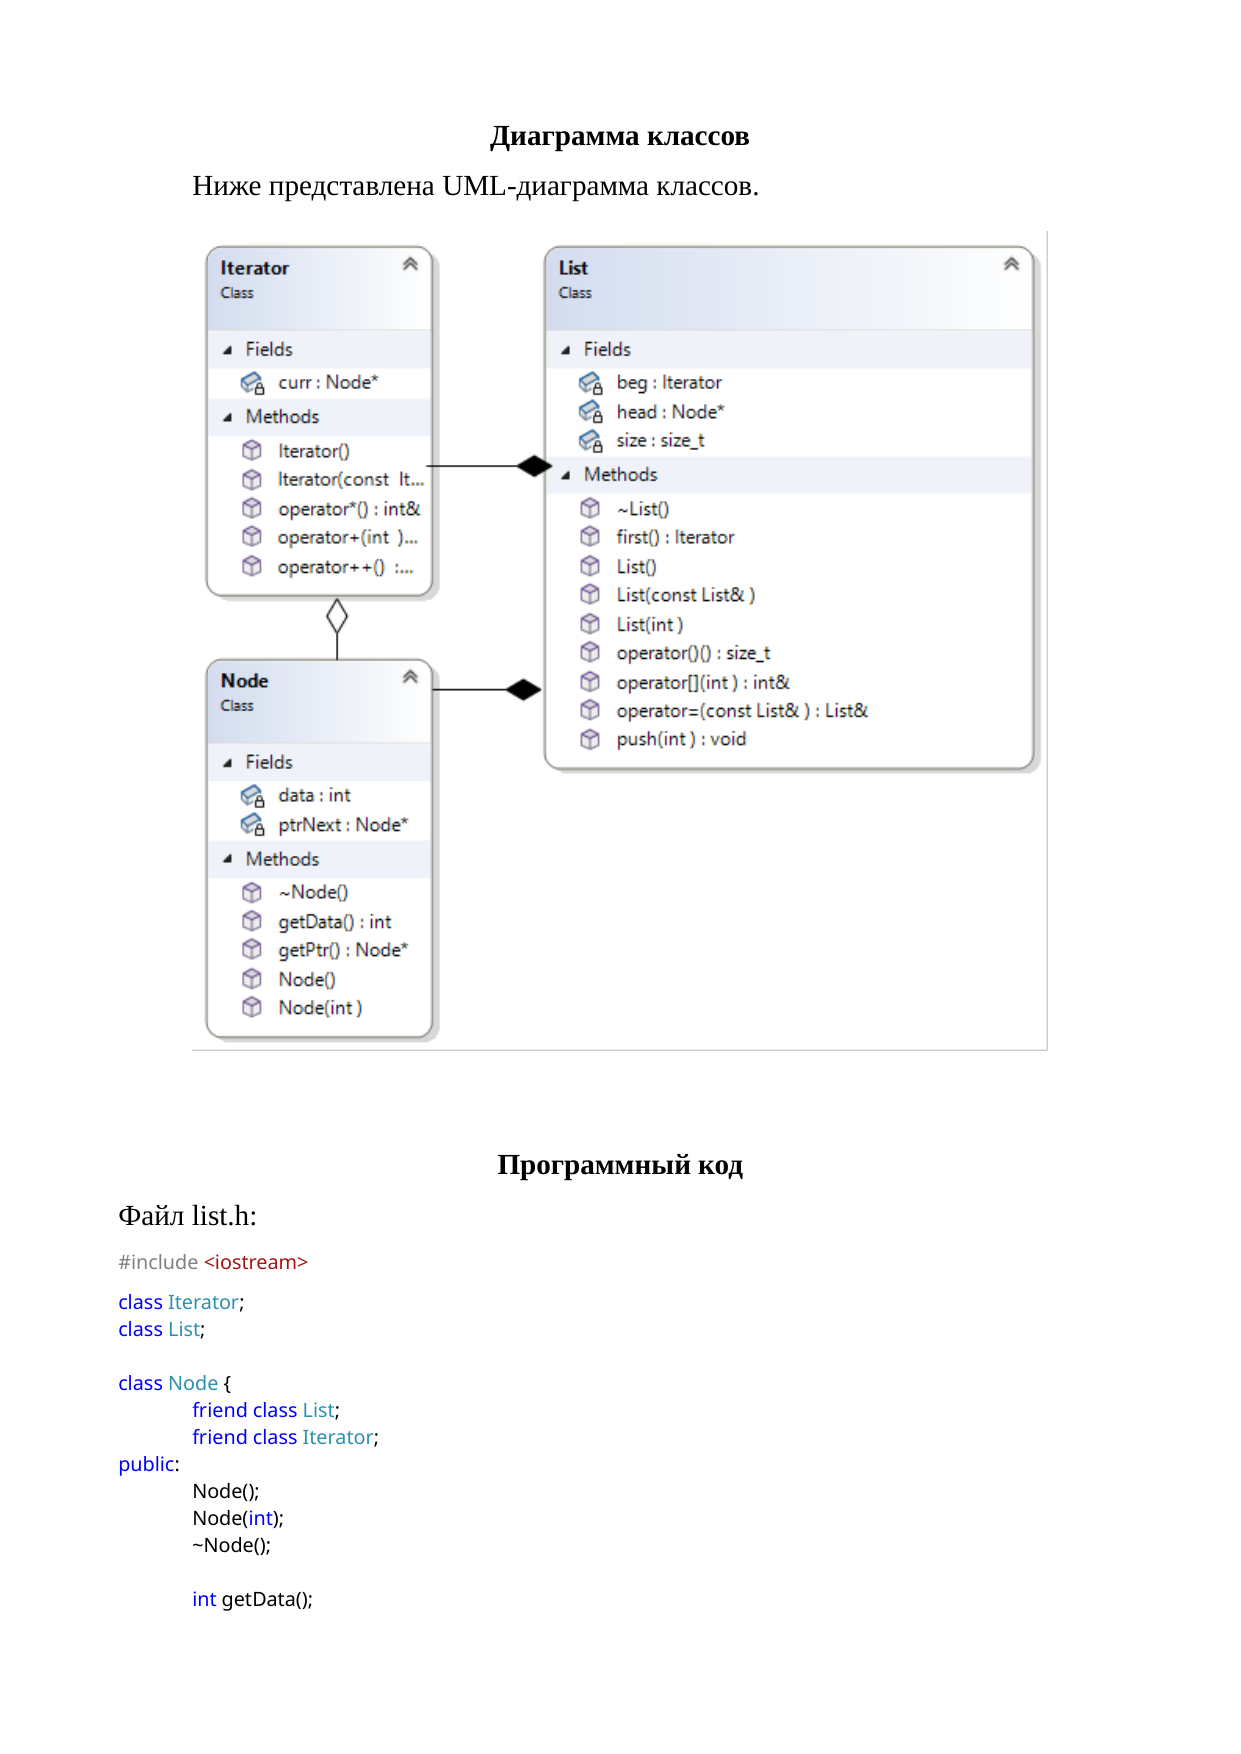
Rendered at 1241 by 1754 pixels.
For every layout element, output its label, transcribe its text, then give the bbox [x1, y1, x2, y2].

text int getData(); [118, 1585, 1122, 1612]
text public: [118, 1450, 1122, 1477]
text Диаграмма классов [118, 118, 1122, 152]
text #include <iostream> [118, 1248, 1122, 1275]
text class Iterator; [118, 1288, 1122, 1315]
text class List; [118, 1315, 1122, 1342]
text ~Node(); [118, 1531, 1122, 1558]
text friend class Iterator; [118, 1423, 1122, 1450]
text Программный код [118, 1147, 1122, 1181]
text Ниже представлена UML-диаграмма классов. [118, 168, 1122, 202]
text Node(int); [118, 1504, 1122, 1531]
picture [192, 231, 1049, 1052]
text class Node { [118, 1369, 1122, 1396]
text Файл list.h: [118, 1198, 1122, 1231]
text friend class List; [118, 1396, 1122, 1423]
text Node(); [118, 1477, 1122, 1504]
